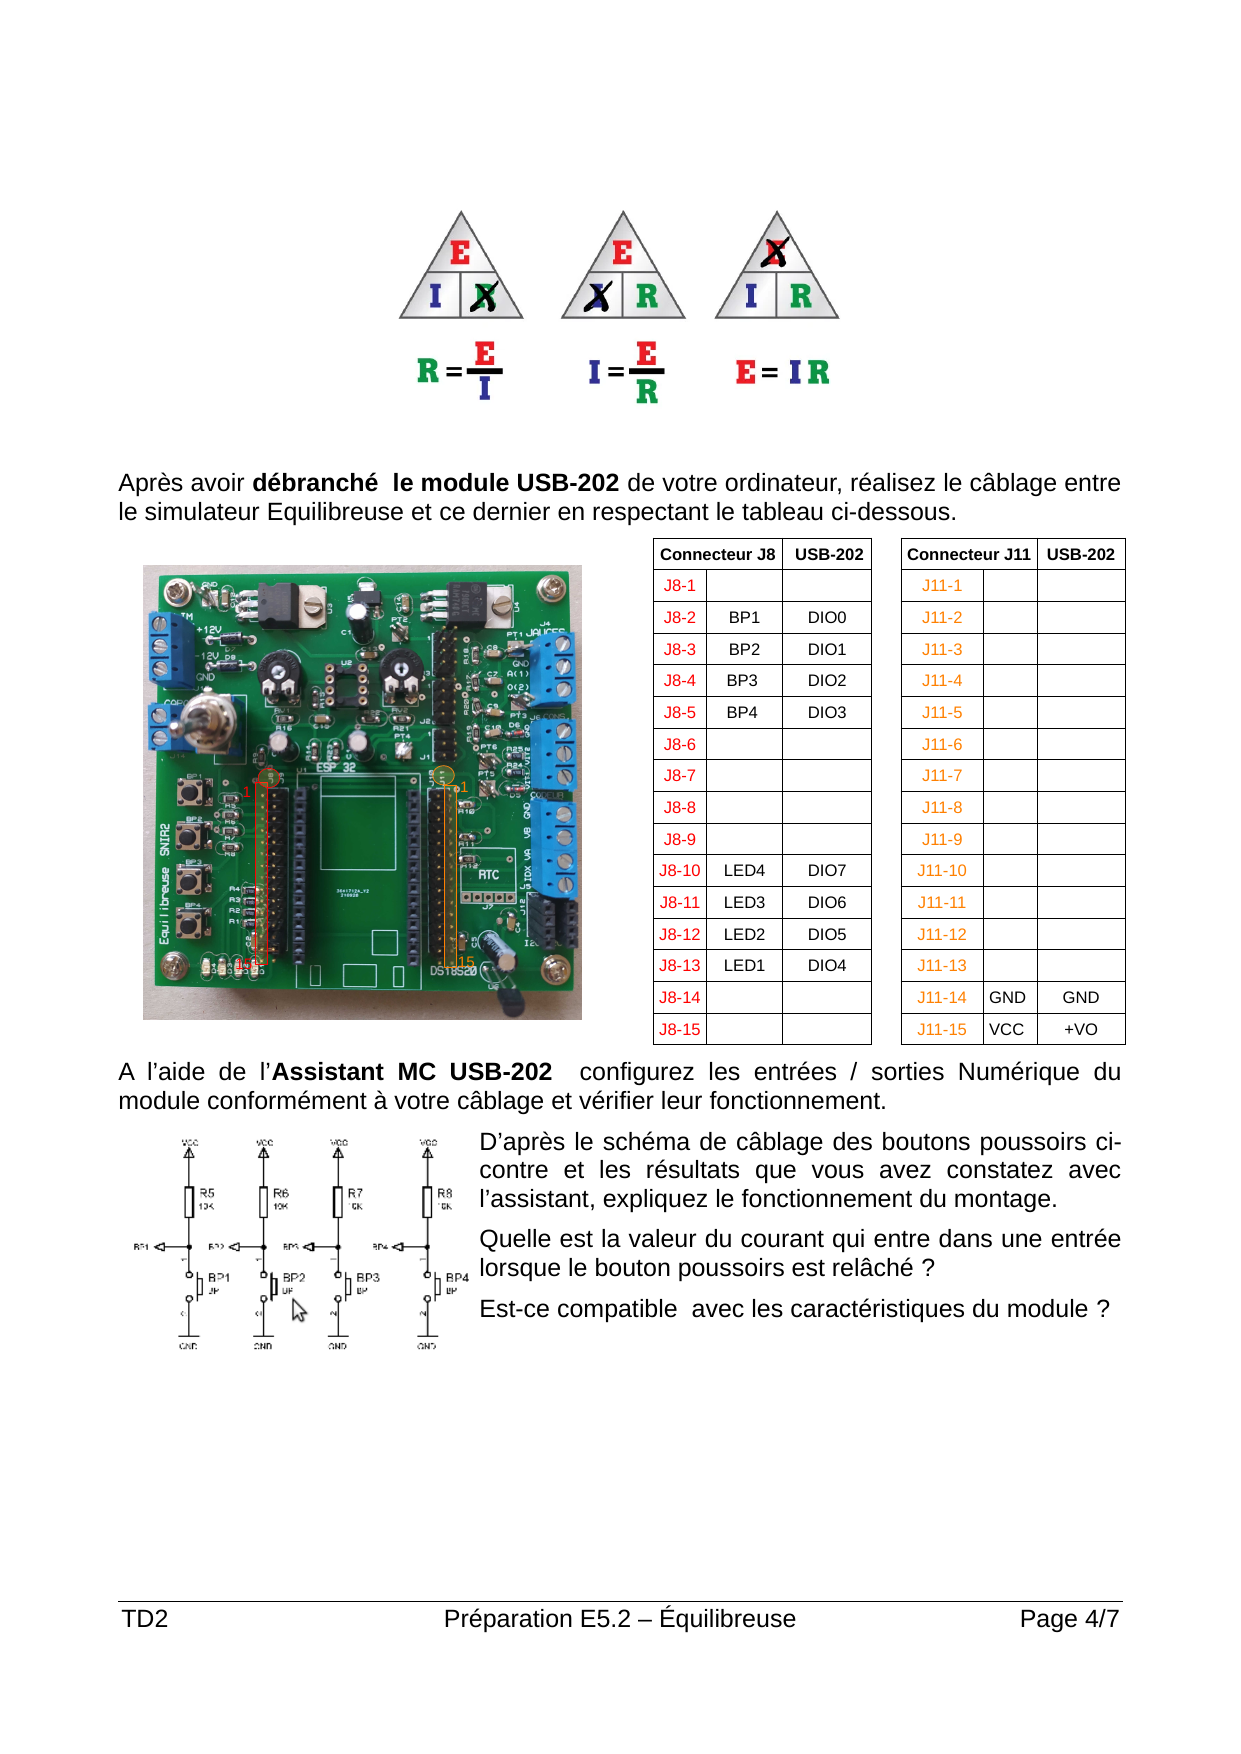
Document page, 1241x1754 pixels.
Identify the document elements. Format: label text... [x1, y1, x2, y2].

table_cell LED3 [707, 887, 782, 918]
table_cell J11-2 [902, 602, 983, 633]
table_cell DIO3 [783, 697, 871, 728]
table_cell [783, 824, 871, 854]
table_cell J8-1 [654, 570, 706, 601]
table_cell DIO7 [783, 855, 871, 886]
table_cell [984, 855, 1037, 886]
text Est-ce compatible avec les caractéristiques du module ? [480, 1294, 1123, 1322]
table_cell BP3 [707, 665, 782, 696]
table_cell [872, 981, 901, 1013]
table_cell [707, 1014, 782, 1044]
table_cell DIO6 [783, 887, 871, 918]
table_cell GND [1038, 982, 1125, 1013]
table_cell [707, 760, 782, 791]
table_cell [872, 696, 901, 728]
table_cell J8-12 [654, 919, 706, 949]
table_cell J8-3 [654, 634, 706, 664]
table_cell [872, 569, 901, 601]
table_cell J11-1 [902, 570, 983, 601]
table_cell [984, 634, 1037, 664]
table_cell DIO5 [783, 919, 871, 949]
table_cell [707, 570, 782, 601]
table_cell [872, 886, 901, 918]
table_cell J8-14 [654, 982, 706, 1013]
table_cell J11-3 [902, 634, 983, 664]
table_cell J11-6 [902, 729, 983, 759]
table_cell [984, 665, 1037, 696]
table_cell [707, 792, 782, 823]
table_cell [984, 570, 1037, 601]
table_cell J8-6 [654, 729, 706, 759]
table_cell [1038, 824, 1125, 854]
table_cell [872, 791, 901, 823]
table_cell [783, 982, 871, 1013]
table_cell J11-8 [902, 792, 983, 823]
table_cell [1038, 729, 1125, 759]
table_cell J8-7 [654, 760, 706, 791]
table_cell J11-4 [902, 665, 983, 696]
table_cell [1038, 602, 1125, 633]
table_cell [984, 697, 1037, 728]
table_cell [1038, 697, 1125, 728]
table_header USB-202 [1038, 539, 1125, 569]
picture [117, 1125, 480, 1375]
table_cell J8-8 [654, 792, 706, 823]
table_cell [1038, 950, 1125, 981]
text Quelle est la valeur du courant qui entre dans une entrée lorsque le bouton poussoirs est relâché ? [480, 1224, 1123, 1282]
table_cell [872, 949, 901, 981]
table_header USB-202 [783, 539, 871, 569]
table_cell DIO0 [783, 602, 871, 633]
table_cell J11-9 [902, 824, 983, 854]
table_cell [984, 792, 1037, 823]
table_header Connecteur J11 [902, 539, 1037, 569]
table_cell [872, 1013, 901, 1044]
picture [370, 176, 871, 428]
table_cell [984, 602, 1037, 633]
table_cell [984, 729, 1037, 759]
table_cell [1038, 855, 1125, 886]
table_cell [872, 633, 901, 664]
table_header [872, 538, 901, 569]
table_cell J11-15 [902, 1014, 983, 1044]
table_cell BP2 [707, 634, 782, 664]
table_cell [872, 823, 901, 854]
table_cell [984, 760, 1037, 791]
text A l’aide de l’Assistant MC USB-202 configurez les entrées / sorties Numérique du module conformément à votre câblage et vérifier leur fonctionnement. [118, 1057, 1123, 1115]
table_cell [783, 760, 871, 791]
table_cell [984, 950, 1037, 981]
table_cell [1038, 887, 1125, 918]
table_cell [872, 918, 901, 949]
table_cell J11-5 [902, 697, 983, 728]
table_cell J11-10 [902, 855, 983, 886]
table_cell [707, 982, 782, 1013]
table_cell [783, 570, 871, 601]
table_cell LED1 [707, 950, 782, 981]
table_cell J8-10 [654, 855, 706, 886]
table_cell J8-11 [654, 887, 706, 918]
table_cell [984, 824, 1037, 854]
table_cell VCC [984, 1014, 1037, 1044]
table_cell GND [984, 982, 1037, 1013]
table_cell [707, 729, 782, 759]
table_cell [1038, 792, 1125, 823]
table_cell +VO [1038, 1014, 1125, 1044]
table_cell LED4 [707, 855, 782, 886]
table_cell [984, 919, 1037, 949]
table_cell [1038, 570, 1125, 601]
table_cell [707, 824, 782, 854]
table_cell BP4 [707, 697, 782, 728]
table_cell J8-2 [654, 602, 706, 633]
table_cell BP1 [707, 602, 782, 633]
table_cell [872, 728, 901, 759]
table_cell [872, 601, 901, 633]
table_cell DIO2 [783, 665, 871, 696]
text D’après le schéma de câblage des boutons poussoirs ci-contre et les résultats que vous avez constatez avec l’assistant, expliquez le fonctionnement du montage. [480, 1126, 1123, 1213]
table_cell J11-12 [902, 919, 983, 949]
table_cell [1038, 919, 1125, 949]
table_cell J11-7 [902, 760, 983, 791]
table_cell J8-13 [654, 950, 706, 981]
table_cell [872, 854, 901, 886]
table_cell J11-14 [902, 982, 983, 1013]
table_cell J8-9 [654, 824, 706, 854]
table_cell [1038, 760, 1125, 791]
table_cell J11-11 [902, 887, 983, 918]
table_cell LED2 [707, 919, 782, 949]
table_cell DIO4 [783, 950, 871, 981]
table_cell [984, 887, 1037, 918]
table_header Connecteur J8 [654, 539, 782, 569]
table_cell J8-5 [654, 697, 706, 728]
text Après avoir débranché le module USB-202 de votre ordinateur, réalisez le câblage entre le simulateur Equilibreuse et ce dernier en respectant le tableau ci-dessous. [118, 468, 1123, 526]
table_cell [783, 792, 871, 823]
table_cell J8-4 [654, 665, 706, 696]
table_cell [783, 729, 871, 759]
table_cell J11-13 [902, 950, 983, 981]
table_cell [872, 759, 901, 791]
table_cell DIO1 [783, 634, 871, 664]
table_cell [783, 1014, 871, 1044]
table_cell J8-15 [654, 1014, 706, 1044]
table_cell [872, 664, 901, 696]
table_cell [1038, 665, 1125, 696]
table_cell [1038, 634, 1125, 664]
